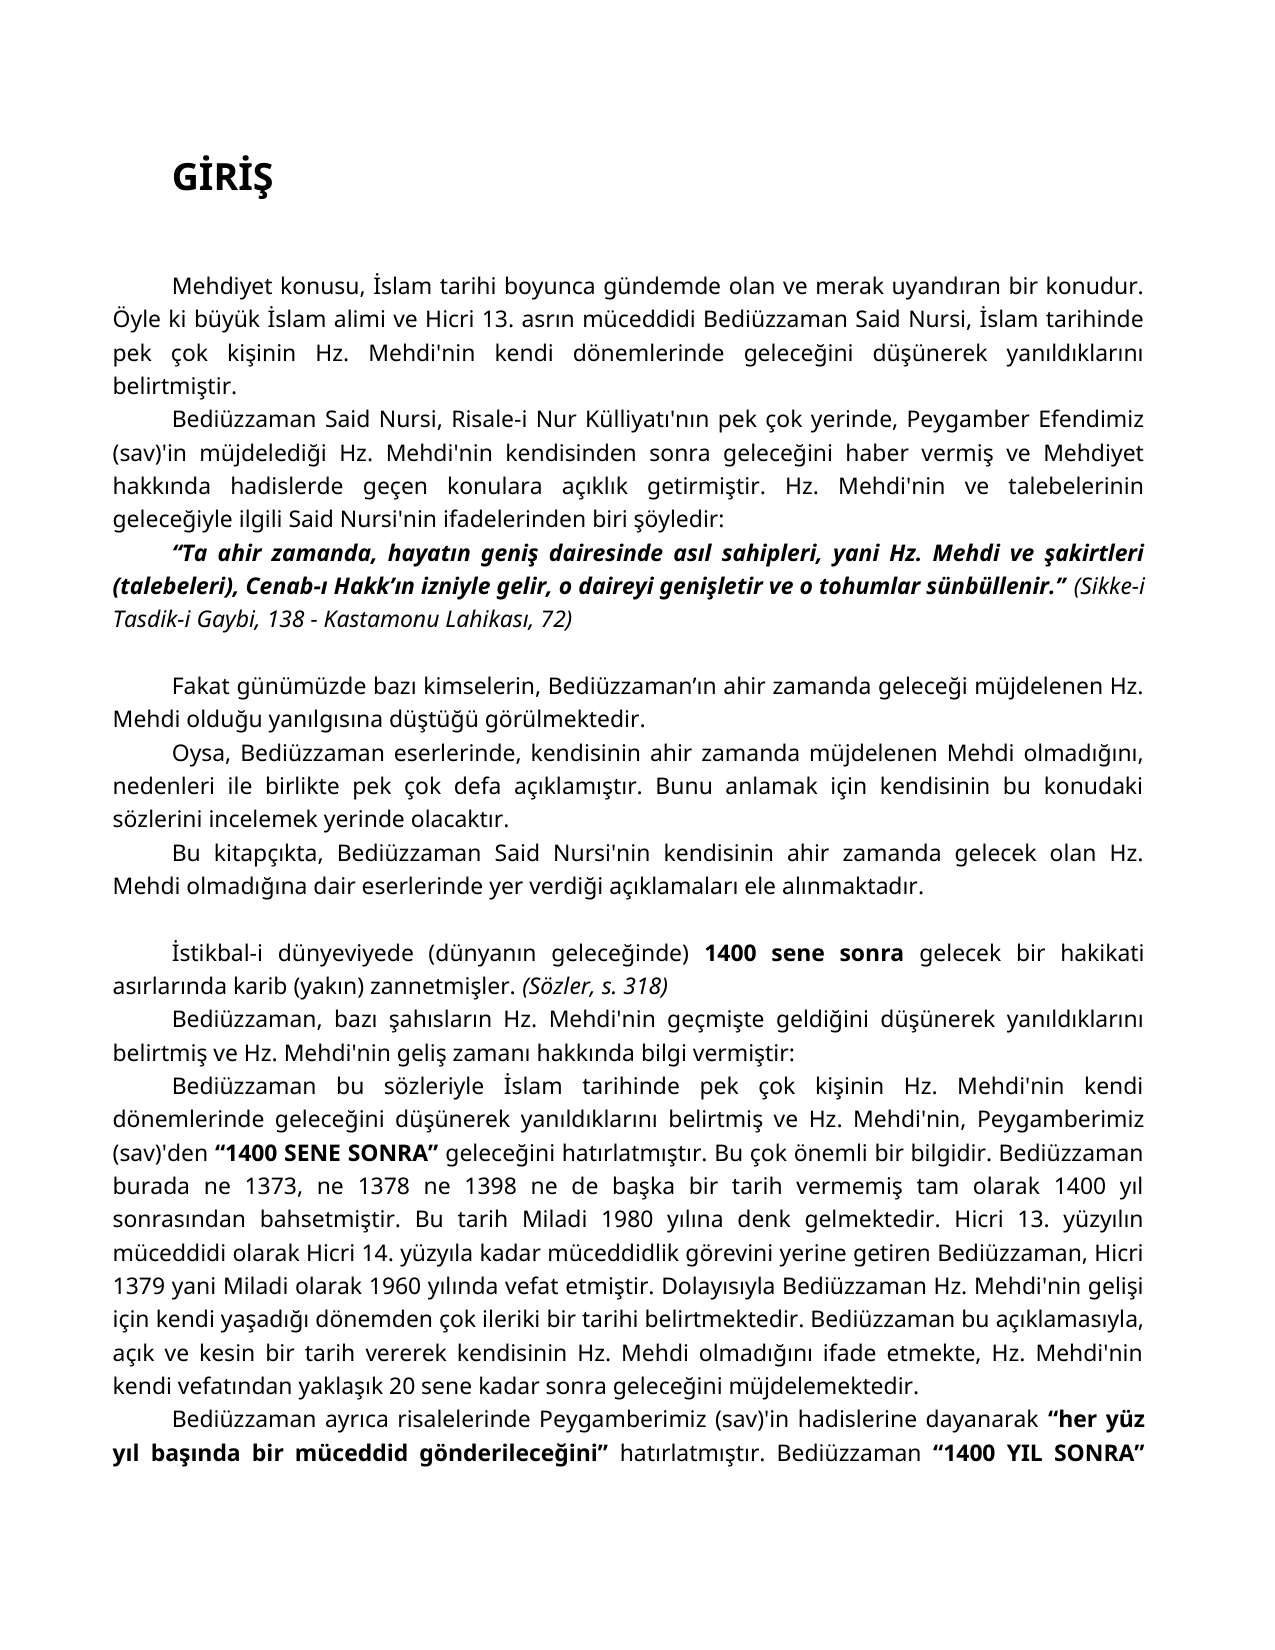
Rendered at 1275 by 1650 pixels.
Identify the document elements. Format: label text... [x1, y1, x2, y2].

text Bu kitapçıkta, Bediüzzaman Said Nursi'nin kendisinin ahir zamanda gelecek olan Hz. Mehdi olmadığına dair eserlerinde yer verdiği açıklamaları ele alınmaktadır. [112, 834, 1145, 901]
text İstikbal-i dünyeviyede (dünyanın geleceğinde) 1400 sene sonra gelecek bir hakikati asırlarında karib (yakın) zannetmişler. (Sözler, s. 318) [112, 934, 1145, 1001]
text Bediüzzaman bu sözleriyle İslam tarihinde pek çok kişinin Hz. Mehdi'nin kendi dönemlerinde geleceğini düşünerek yanıldıklarını belirtmiş ve Hz. Mehdi'nin, Peygamberimiz (sav)'den “1400 SENE SONRA” geleceğini hatırlatmıştır. Bu çok önemli bir bilgidir. Bediüzzaman burada ne 1373, ne 1378 ne 1398 ne de başka bir tarih vermemiş tam olarak 1400 yıl sonrasından bahsetmiştir. Bu tarih Miladi 1980 yılına denk gelmektedir. Hicri 13. yüzyılın müceddidi olarak Hicri 14. yüzyıla kadar müceddidlik görevini yerine getiren Bediüzzaman, Hicri 1379 yani Miladi olarak 1960 yılında vefat etmiştir. Dolayısıyla Bediüzzaman Hz. Mehdi'nin gelişi için kendi yaşadığı dönemden çok ileriki bir tarihi belirtmektedir. Bediüzzaman bu açıklamasıyla, açık ve kesin bir tarih vererek kendisinin Hz. Mehdi olmadığını ifade etmekte, Hz. Mehdi'nin kendi vefatından yaklaşık 20 sene kadar sonra geleceğini müjdelemektedir. [112, 1068, 1145, 1401]
text “Ta ahir zamanda, hayatın geniş dairesinde asıl sahipleri, yani Hz. Mehdi ve şakirtleri (talebeleri), Cenab-ı Hakk’ın izniyle gelir, o daireyi genişletir ve o tohumlar sünbüllenir.” (Sikke-i Tasdik-i Gaybi, 138 - Kastamonu Lahikası, 72) [112, 534, 1145, 634]
text Bediüzzaman Said Nursi, Risale-i Nur Külliyatı'nın pek çok yerinde, Peygamber Efendimiz (sav)'in müjdelediği Hz. Mehdi'nin kendisinden sonra geleceğini haber vermiş ve Mehdiyet hakkında hadislerde geçen konulara açıklık getirmiştir. Hz. Mehdi'nin ve talebelerinin geleceğiyle ilgili Said Nursi'nin ifadelerinden biri şöyledir: [112, 401, 1145, 534]
text Mehdiyet konusu, İslam tarihi boyunca gündemde olan ve merak uyandıran bir konudur. Öyle ki büyük İslam alimi ve Hicri 13. asrın müceddidi Bediüzzaman Said Nursi, İslam tarihinde pek çok kişinin Hz. Mehdi'nin kendi dönemlerinde geleceğini düşünerek yanıldıklarını belirtmiştir. [112, 268, 1145, 401]
text GİRİŞ [112, 150, 1145, 201]
text Bediüzzaman ayrıca risalelerinde Peygamberimiz (sav)'in hadislerine dayanarak “her yüz yıl başında bir müceddid gönderileceğini” hatırlatmıştır. Bediüzzaman “1400 YIL SONRA” [112, 1401, 1145, 1468]
text Fakat günümüzde bazı kimselerin, Bediüzzaman’ın ahir zamanda geleceği müjdelenen Hz. Mehdi olduğu yanılgısına düştüğü görülmektedir. [112, 668, 1145, 734]
text Bediüzzaman, bazı şahısların Hz. Mehdi'nin geçmişte geldiğini düşünerek yanıldıklarını belirtmiş ve Hz. Mehdi'nin geliş zamanı hakkında bilgi vermiştir: [112, 1001, 1145, 1068]
text Oysa, Bediüzzaman eserlerinde, kendisinin ahir zamanda müjdelenen Mehdi olmadığını, nedenleri ile birlikte pek çok defa açıklamıştır. Bunu anlamak için kendisinin bu konudaki sözlerini incelemek yerinde olacaktır. [112, 734, 1145, 834]
